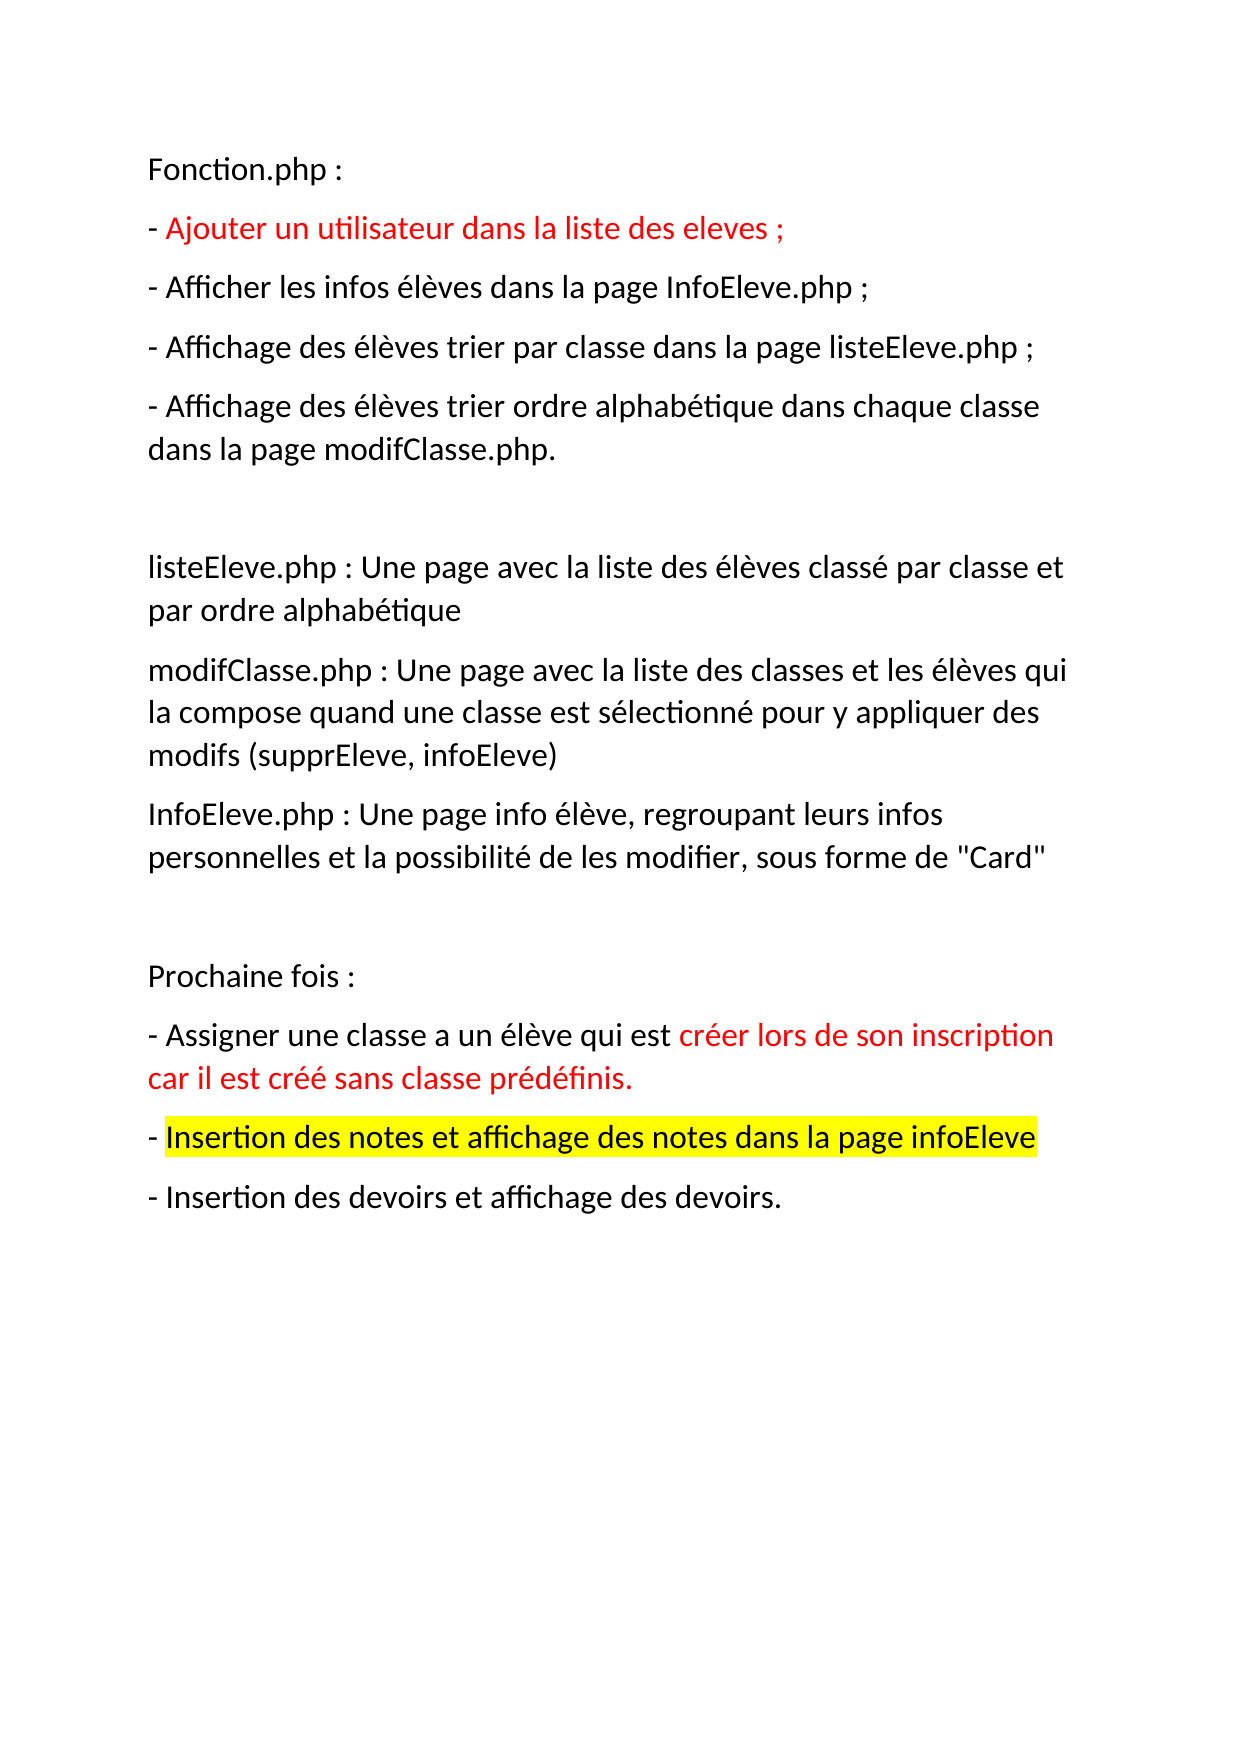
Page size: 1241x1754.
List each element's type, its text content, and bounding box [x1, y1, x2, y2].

text Fonction.php : [148, 148, 1093, 188]
text modifClasse.php : Une page avec la liste des classes et les élèves qui la compose quand une classe est sélectionné pour y appliquer des modifs (supprEleve, infoEleve) [148, 649, 1093, 775]
text - Ajouter un utilisateur dans la liste des eleves ; [148, 207, 1093, 248]
text InfoEleve.php : Une page info élève, regroupant leurs infos personnelles et la possibilité de les modifier, sous forme de "Card" [148, 793, 1093, 877]
text - Afficher les infos élèves dans la page InfoEleve.php ; [148, 266, 1093, 307]
text - Affichage des élèves trier par classe dans la page listeEleve.php ; [148, 326, 1093, 366]
text Prochaine fois : [148, 955, 1093, 996]
text - Insertion des notes et affichage des notes dans la page infoEleve [148, 1116, 1093, 1157]
text - Assigner une classe a un élève qui est créer lors de son inscription car il est créé sans classe prédéfinis. [148, 1014, 1093, 1098]
text - Insertion des devoirs et affichage des devoirs. [148, 1176, 1093, 1216]
text listeEleve.php : Une page avec la liste des élèves classé par classe et par ordre alphabétique [148, 547, 1093, 630]
text - Affichage des élèves trier ordre alphabétique dans chaque classe dans la page modifClasse.php. [148, 385, 1093, 468]
